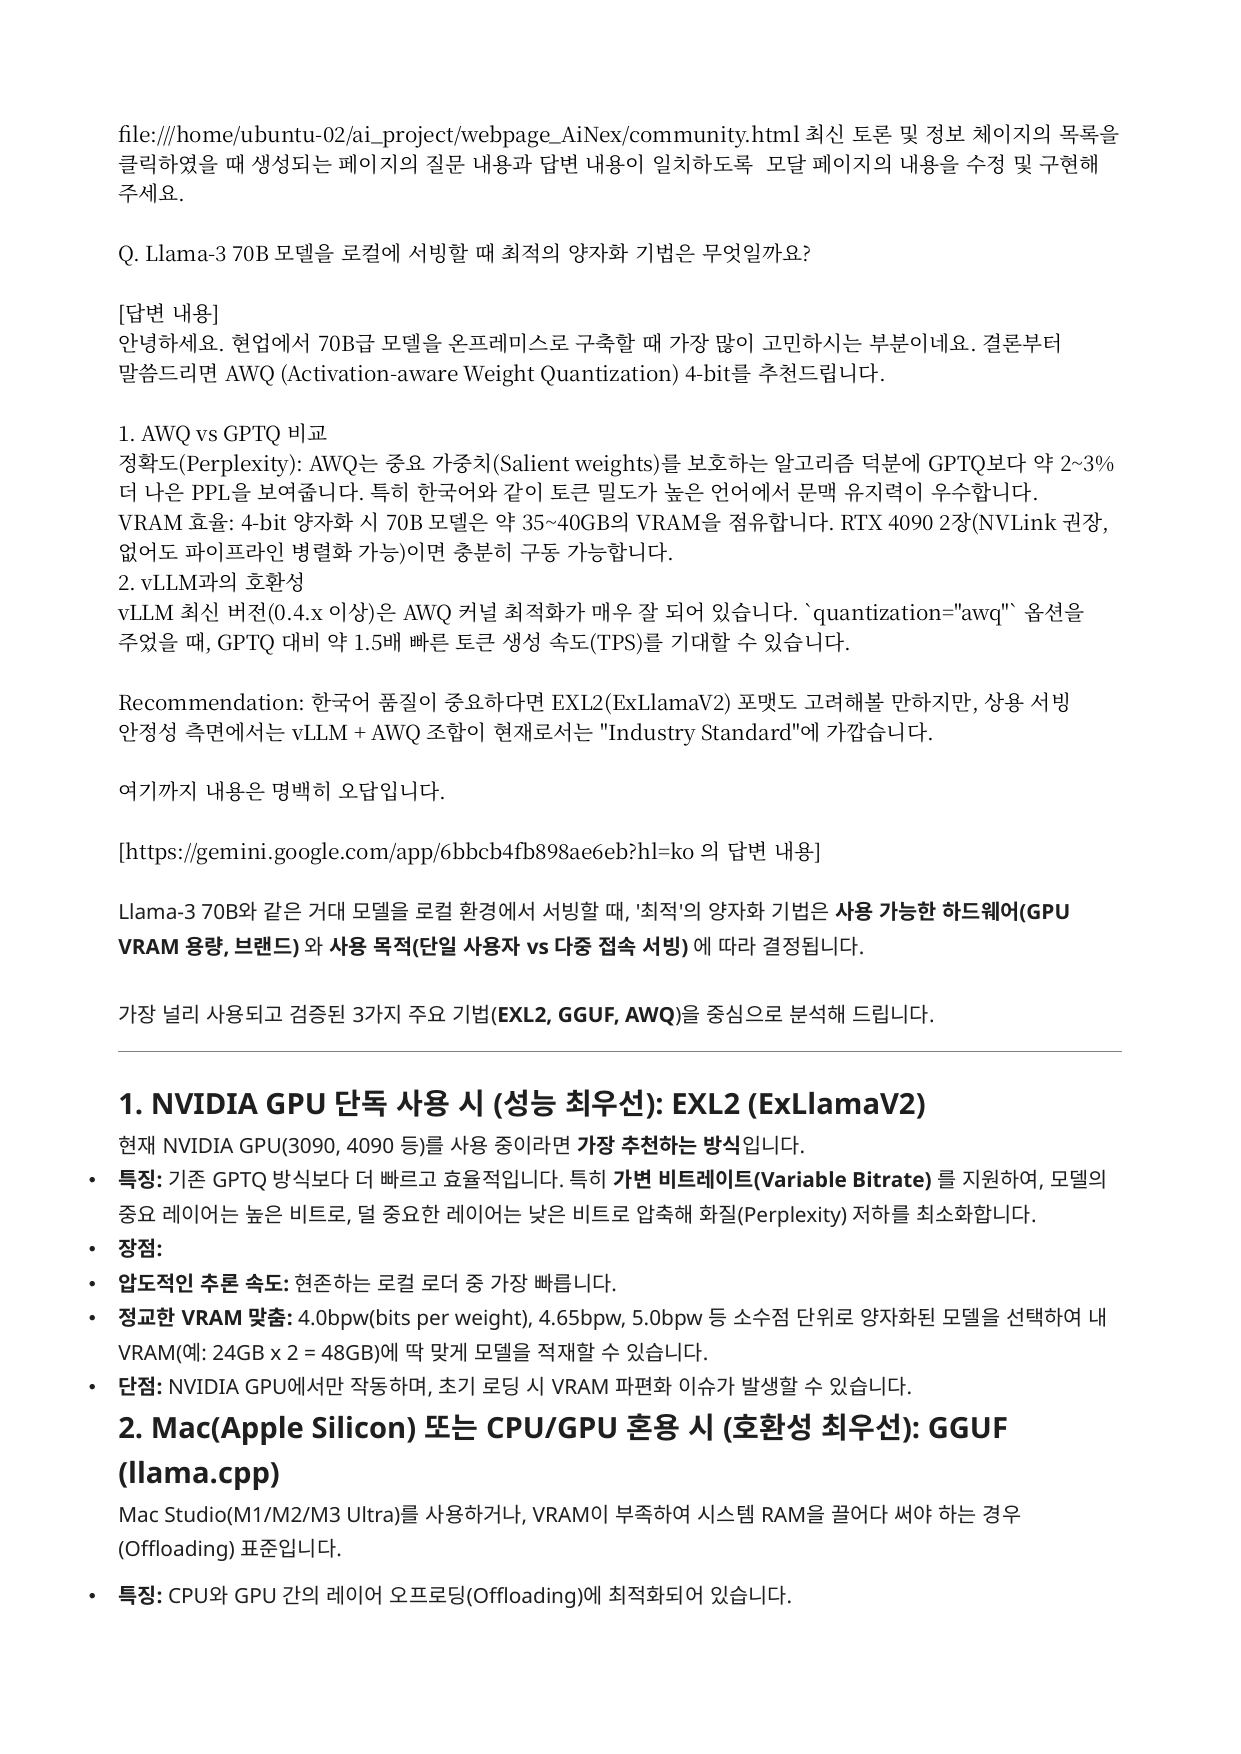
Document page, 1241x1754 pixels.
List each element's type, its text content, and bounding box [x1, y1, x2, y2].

subtitle 2. Mac(Apple Silicon) 또는 CPU/GPU 혼용 시 (호환성 최우선): GGUF (llama.cpp) [118, 1405, 1122, 1492]
list 특징: CPU와 GPU 간의 레이어 오프로딩(Offloading)에 최적화되어 있습니다. [118, 1579, 1122, 1610]
text 1. AWQ vs GPTQ 비교 [118, 417, 1122, 447]
text vLLM 최신 버전(0.4.x 이상)은 AWQ 커널 최적화가 매우 잘 되어 있습니다. `quantization="awq"` 옵션을 주었을 때, GPTQ 대비 약 1.5배 빠른 토큰 생성 속도(TPS)를 기대할 수 있습니다. [118, 596, 1122, 656]
text 가장 널리 사용되고 검증된 3가지 주요 기법(EXL2, GGUF, AWQ)을 중심으로 분석해 드립니다. [118, 998, 1122, 1029]
text VRAM 효율: 4-bit 양자화 시 70B 모델은 약 35~40GB의 VRAM을 점유합니다. RTX 4090 2장(NVLink 권장, 없어도 파이프라인 병렬화 가능)이면 충분히 구동 가능합니다. [118, 507, 1122, 567]
text file:///home/ubuntu-02/ai_project/webpage_AiNex/community.html 최신 토론 및 정보 체이지의 목록을 클릭하였을 때 생성되는 페이지의 질문 내용과 답변 내용이 일치하도록 모달 페이지의 내용을 수정 및 구현해 주세요. [118, 118, 1122, 208]
list 정교한 VRAM 맞춤: 4.0bpw(bits per weight), 4.65bpw, 5.0bpw 등 소수점 단위로 양자화된 모델을 선택하여 내 VRAM(예: 24GB x 2 = 48GB)에 딱 맞게 모델을 적재할 수 있습니다. [118, 1301, 1122, 1366]
subtitle 1. NVIDIA GPU 단독 사용 시 (성능 최우선): EXL2 (ExLlamaV2) [118, 1081, 1122, 1123]
text 정확도(Perplexity): AWQ는 중요 가중치(Salient weights)를 보호하는 알고리즘 덕분에 GPTQ보다 약 2~3% 더 나은 PPL을 보여줍니다. 특히 한국어와 같이 토큰 밀도가 높은 언어에서 문맥 유지력이 우수합니다. [118, 447, 1122, 507]
text Recommendation: 한국어 품질이 중요하다면 EXL2(ExLlamaV2) 포맷도 고려해볼 만하지만, 상용 서빙 안정성 측면에서는 vLLM + AWQ 조합이 현재로서는 "Industry Standard"에 가깝습니다. [118, 686, 1122, 746]
list 단점: NVIDIA GPU에서만 작동하며, 초기 로딩 시 VRAM 파편화 이슈가 발생할 수 있습니다. [118, 1370, 1122, 1401]
text [답변 내용] [118, 297, 1122, 327]
text Llama-3 70B와 같은 거대 모델을 로컬 환경에서 서빙할 때, '최적'의 양자화 기법은 사용 가능한 하드웨어(GPU VRAM 용량, 브랜드) 와 사용 목적(단일 사용자 vs 다중 접속 서빙) 에 따라 결정됩니다. [118, 895, 1122, 960]
text 여기까지 내용은 명백히 오답입니다. [118, 776, 1122, 806]
text 현재 NVIDIA GPU(3090, 4090 등)를 사용 중이라면 가장 추천하는 방식입니다. [118, 1129, 1122, 1159]
text 2. vLLM과의 호환성 [118, 567, 1122, 596]
text Mac Studio(M1/M2/M3 Ultra)를 사용하거나, VRAM이 부족하여 시스템 RAM을 끌어다 써야 하는 경우(Offloading) 표준입니다. [118, 1498, 1122, 1563]
list 장점: [118, 1232, 1122, 1263]
list 압도적인 추론 속도: 현존하는 로컬 로더 중 가장 빠릅니다. [118, 1267, 1122, 1297]
list 특징: 기존 GPTQ 방식보다 더 빠르고 효율적입니다. 특히 가변 비트레이트(Variable Bitrate) 를 지원하여, 모델의 중요 레이어는 높은 비트로, 덜 중요한 레이어는 낮은 비트로 압축해 화질(Perplexity) 저하를 최소화합니다. [118, 1163, 1122, 1228]
text 안녕하세요. 현업에서 70B급 모델을 온프레미스로 구축할 때 가장 많이 고민하시는 부분이네요. 결론부터 말씀드리면 AWQ (Activation-aware Weight Quantization) 4-bit를 추천드립니다. [118, 327, 1122, 387]
text [https://gemini.google.com/app/6bbcb4fb898ae6eb?hl=ko 의 답변 내용] [118, 836, 1122, 866]
text Q. Llama-3 70B 모델을 로컬에 서빙할 때 최적의 양자화 기법은 무엇일까요? [118, 238, 1122, 268]
